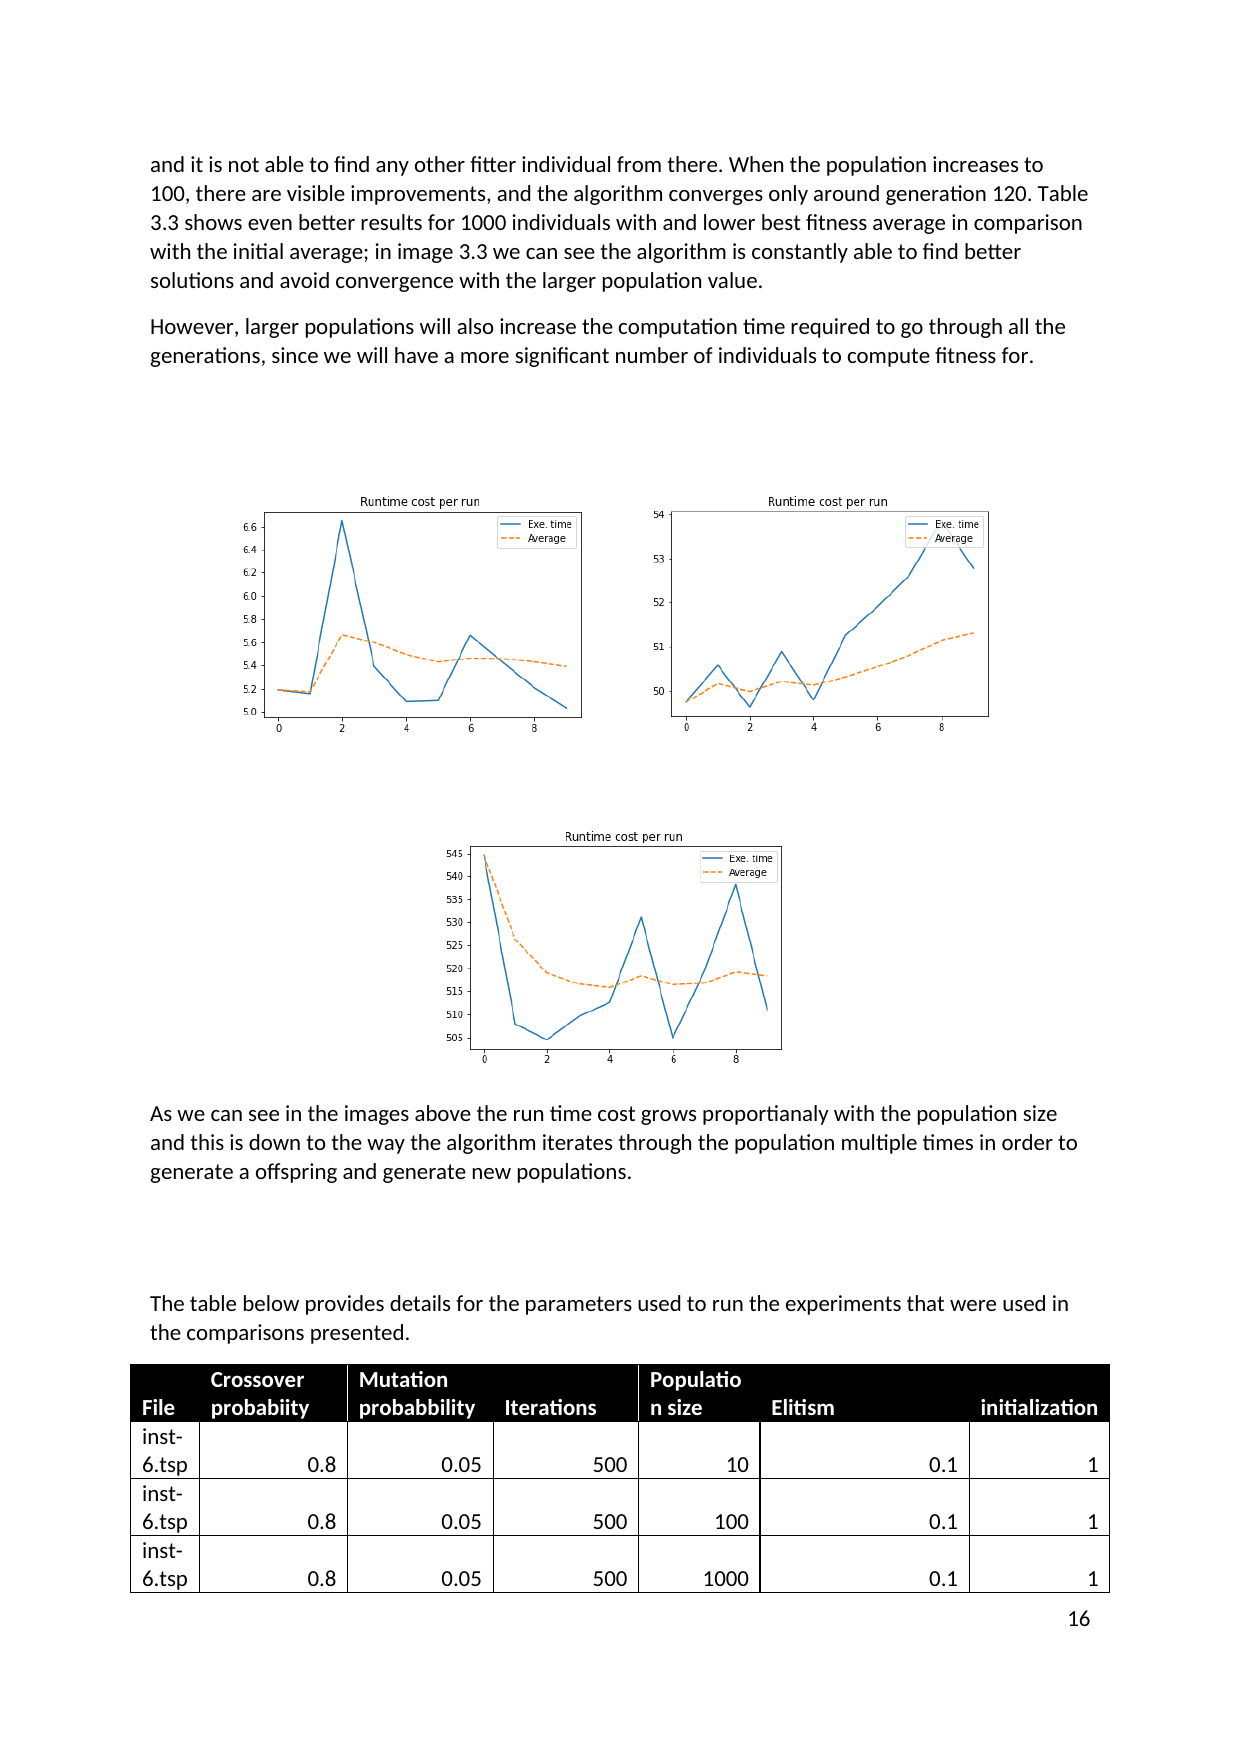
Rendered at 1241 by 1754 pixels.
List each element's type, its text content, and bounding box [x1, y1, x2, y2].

table_cell 1 [970, 1479, 1109, 1535]
table_cell 10 [639, 1422, 759, 1478]
table_cell 1 [970, 1422, 1109, 1478]
table_header Iterations [493, 1365, 638, 1421]
table_header File [131, 1365, 199, 1421]
table_cell 1 [970, 1536, 1109, 1592]
table_cell 1000 [639, 1536, 759, 1592]
text However, larger populations will also increase the computation time required to go through all the generations, since we will have a more significant number of individuals to compute fitness for. [150, 312, 1090, 369]
table_cell inst-6.tsp [131, 1479, 199, 1535]
text The table below provides details for the parameters used to run the experiments that were used in the comparisons presented. [150, 1289, 1090, 1346]
table_cell inst-6.tsp [131, 1422, 199, 1478]
table_cell 0.05 [348, 1422, 493, 1478]
table_cell 0.8 [200, 1422, 347, 1478]
table_cell 100 [639, 1479, 759, 1535]
text and it is not able to find any other fitter individual from there. When the population increases to 100, there are visible improvements, and the algorithm converges only around generation 120. Table 3.3 shows even better results for 1000 individuals with and lower best fitness average in comparison with the initial average; in image 3.3 we can see the algorithm is constantly able to find better solutions and avoid convergence with the larger population value. [150, 150, 1090, 294]
table_cell 500 [494, 1536, 638, 1592]
table_cell 0.8 [200, 1536, 347, 1592]
text As we can see in the images above the run time cost grows proportianaly with the population size and this is down to the way the algorithm iterates through the population multiple times in order to generate a offspring and generate new populations. [150, 1099, 1090, 1185]
table_cell 500 [494, 1479, 638, 1535]
table_cell inst-6.tsp [131, 1536, 199, 1592]
table_header Crossover probabiity [199, 1365, 347, 1421]
table_cell 0.1 [761, 1536, 969, 1592]
table_header Elitism [760, 1365, 969, 1421]
table_cell 500 [494, 1422, 638, 1478]
table_header Population size [639, 1365, 760, 1421]
table_cell 0.1 [761, 1422, 969, 1478]
table_cell 0.05 [348, 1536, 493, 1592]
table_cell 0.05 [348, 1479, 493, 1535]
table_header Mutation probabbility [348, 1365, 493, 1421]
table_cell 0.1 [761, 1479, 969, 1535]
table_cell 0.8 [200, 1479, 347, 1535]
table_header initialization [969, 1365, 1109, 1421]
